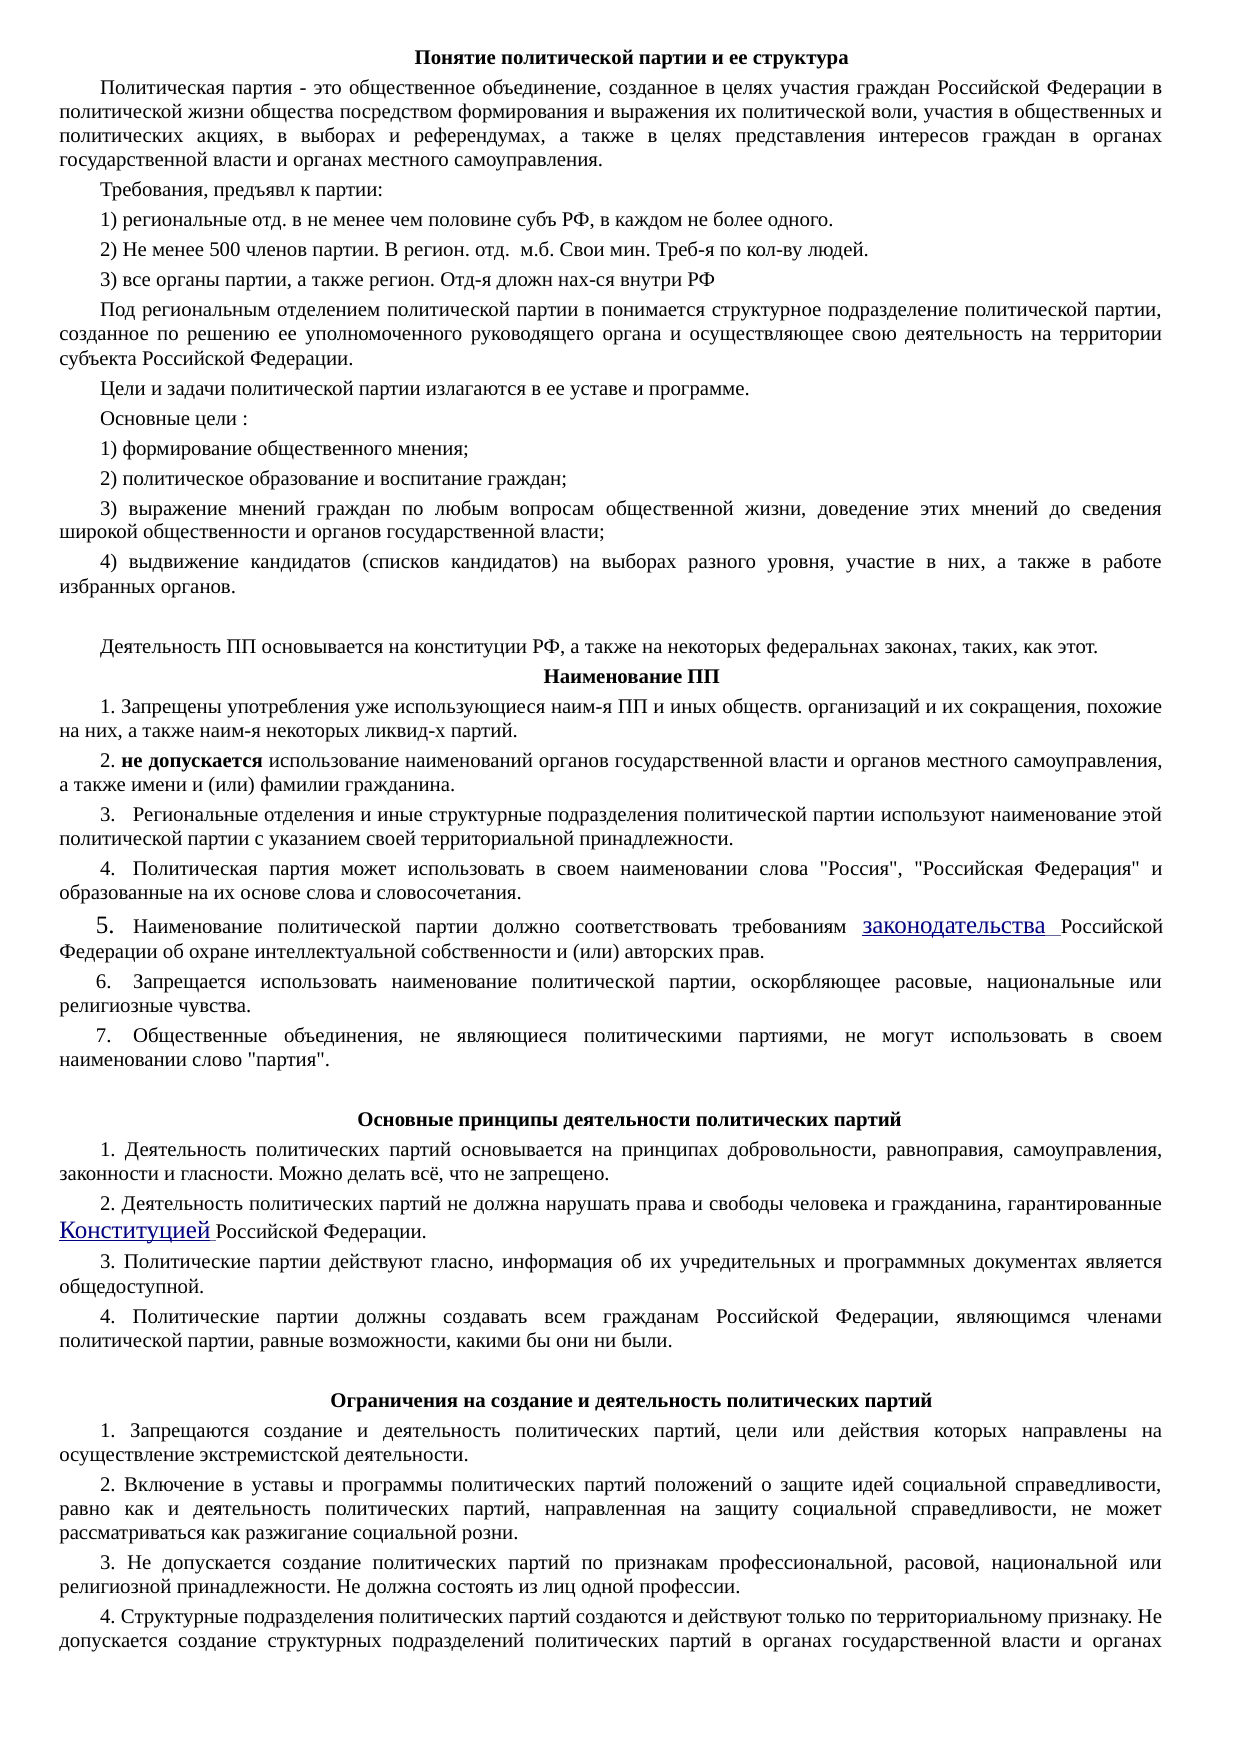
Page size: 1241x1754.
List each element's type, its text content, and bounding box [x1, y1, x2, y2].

text Наименование ПП [59, 663, 1163, 688]
text 1) формирование общественного мнения; [59, 435, 1163, 459]
list Региональные отделения и иные структурные подразделения политической партии используют наименование этой политической партии с указанием своей территориальной принадлежности. [59, 802, 1163, 850]
list Запрещается использовать наименование политической партии, оскорбляющее расовые, национальные или религиозные чувства. [59, 968, 1163, 1017]
list Наименование политической партии должно соответствовать требованиям законодательства Российской Федерации об охране интеллектуальной собственности и (или) авторских прав. [59, 910, 1163, 963]
text Основные принципы деятельности политических партий [59, 1107, 1163, 1131]
text 3. Не допускается создание политических партий по признакам профессиональной, расовой, национальной или религиозной принадлежности. Не должна состоять из лиц одной профессии. [59, 1550, 1163, 1598]
text Под региональным отделением политической партии в понимается структурное подразделение политической партии, созданное по решению ее уполномоченного руководящего органа и осуществляющее свою деятельность на территории субъекта Российской Федерации. [59, 297, 1163, 369]
list Политическая партия может использовать в своем наименовании слова "Россия", "Российская Федерация" и образованные на их основе слова и словосочетания. [59, 856, 1163, 904]
text Требования, предъявл к партии: [59, 177, 1163, 201]
text 4) выдвижение кандидатов (списков кандидатов) на выборах разного уровня, участие в них, а также в работе избранных органов. [59, 549, 1163, 598]
text 4. Структурные подразделения политических партий создаются и действуют только по территориальному признаку. Не допускается создание структурных подразделений политических партий в органах государственной власти и органах [59, 1604, 1163, 1652]
text 4. Политические партии должны создавать всем гражданам Российской Федерации, являющимся членами политической партии, равные возможности, какими бы они ни были. [59, 1303, 1163, 1352]
text Политическая партия - это общественное объединение, созданное в целях участия граждан Российской Федерации в политической жизни общества посредством формирования и выражения их политической воли, участия в общественных и политических акциях, в выборах и референдумах, а также в целях представления интересов граждан в органах государственной власти и органах местного самоуправления. [59, 75, 1163, 171]
text Понятие политической партии и ее структура [59, 45, 1163, 69]
text 2. Включение в уставы и программы политических партий положений о защите идей социальной справедливости, равно как и деятельность политических партий, направленная на защиту социальной справедливости, не может рассматриваться как разжигание социальной розни. [59, 1472, 1163, 1544]
text 3) все органы партии, а также регион. Отд-я дложн нах-ся внутри РФ [59, 267, 1163, 291]
text Ограничения на создание и деятельность политических партий [59, 1388, 1163, 1412]
text 1) региональные отд. в не менее чем половине субъ РФ, в каждом не более одного. [59, 207, 1163, 231]
text Деятельность ПП основывается на конституции РФ, а также на некоторых федеральнах законах, таких, как этот. [59, 633, 1163, 658]
text Цели и задачи политической партии излагаются в ее уставе и программе. [59, 375, 1163, 399]
text Основные цели : [59, 405, 1163, 429]
text 1. Запрещаются создание и деятельность политических партий, цели или действия которых направлены на осуществление экстремистской деятельности. [59, 1418, 1163, 1466]
text 1. Запрещены употребления уже использующиеся наим-я ПП и иных обществ. организаций и их сокращения, похожие на них, а также наим-я некоторых ликвид-х партий. [59, 693, 1163, 742]
text 2) Не менее 500 членов партии. В регион. отд. м.б. Свои мин. Треб-я по кол-ву людей. [59, 237, 1163, 261]
text 3) выражение мнений граждан по любым вопросам общественной жизни, доведение этих мнений до сведения широкой общественности и органов государственной власти; [59, 495, 1163, 543]
text 1. Деятельность политических партий основывается на принципах добровольности, равноправия, самоуправления, законности и гласности. Можно делать всё, что не запрещено. [59, 1137, 1163, 1185]
text 2) политическое образование и воспитание граждан; [59, 465, 1163, 489]
text 2. не допускается использование наименований органов государственной власти и органов местного самоуправления, а также имени и (или) фамилии гражданина. [59, 748, 1163, 796]
text 3. Политические партии действуют гласно, информация об их учредительных и программных документах является общедоступной. [59, 1249, 1163, 1298]
list Общественные объединения, не являющиеся политическими партиями, не могут использовать в своем наименовании слово "партия". [59, 1023, 1163, 1071]
text 2. Деятельность политических партий не должна нарушать права и свободы человека и гражданина, гарантированные Конституцией Российской Федерации. [59, 1191, 1163, 1243]
